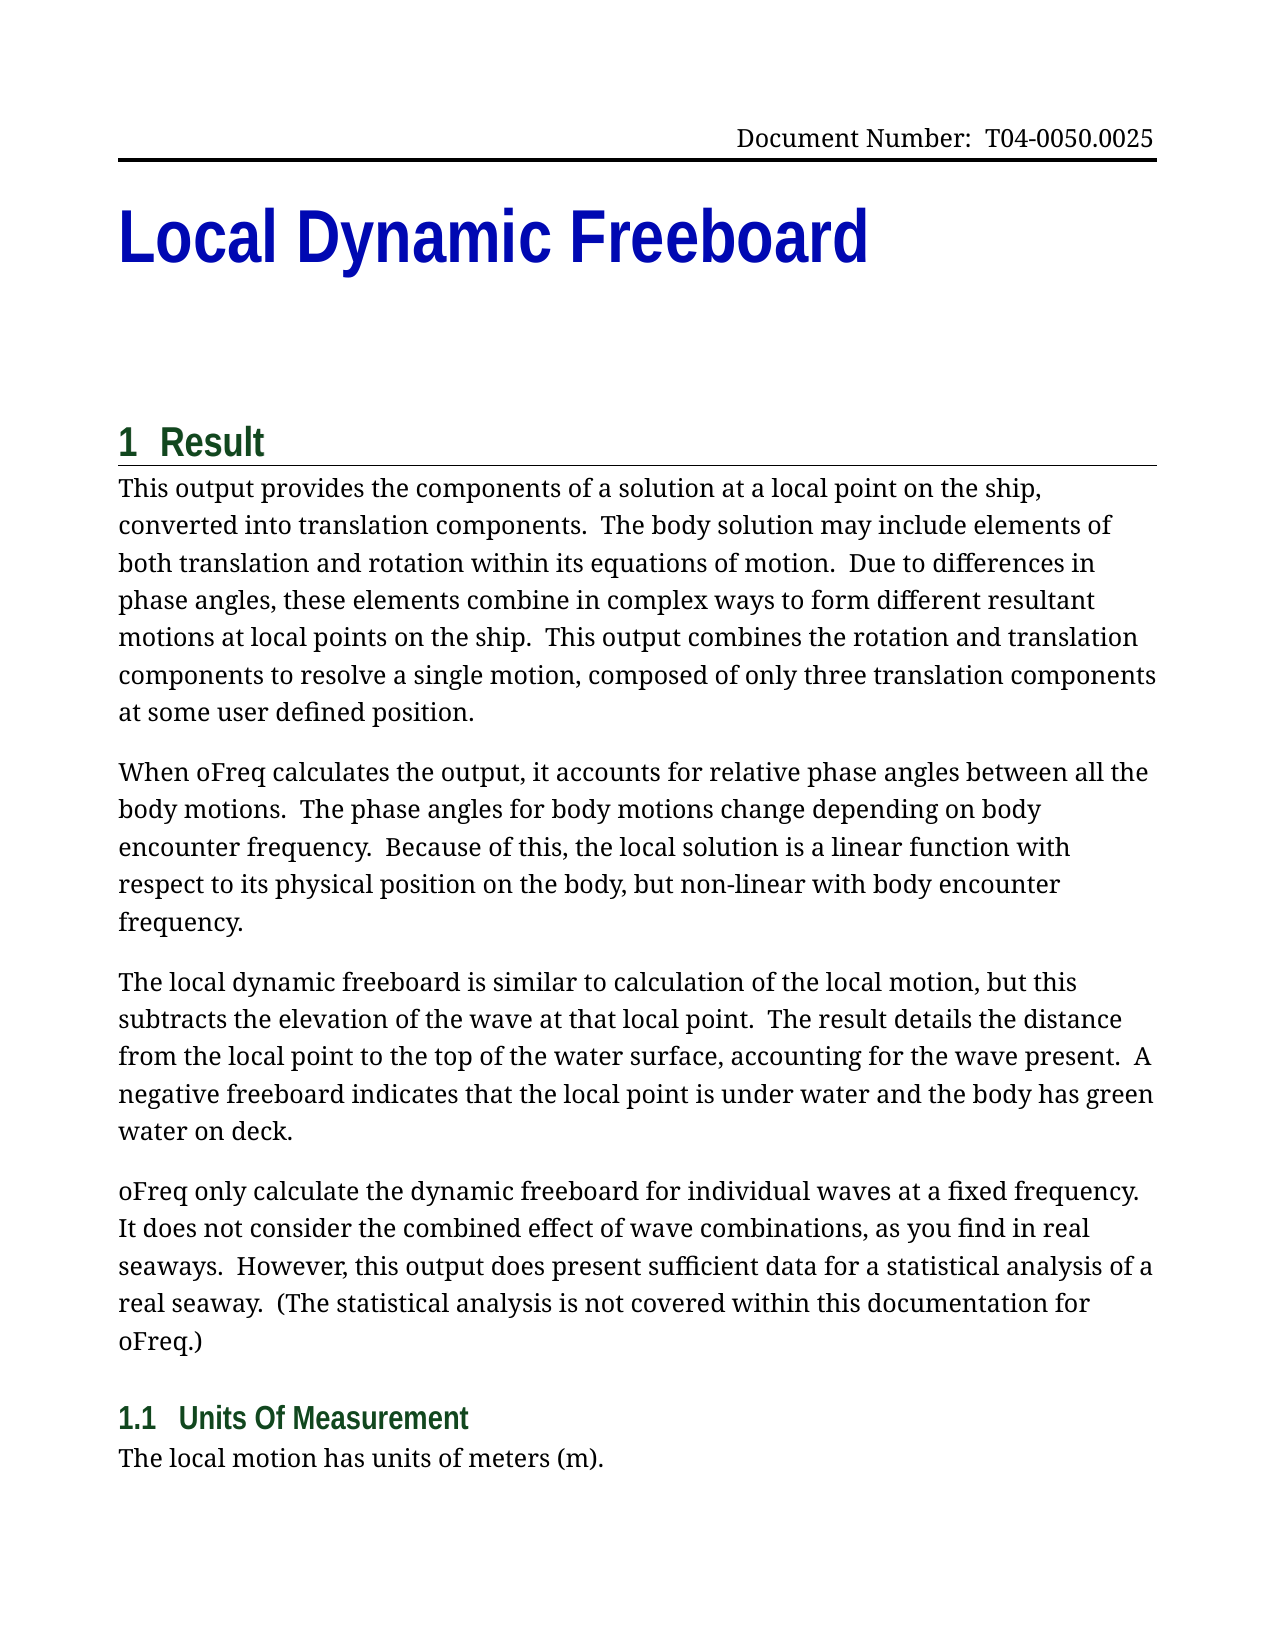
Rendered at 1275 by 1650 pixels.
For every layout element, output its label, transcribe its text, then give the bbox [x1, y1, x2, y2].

text The local dynamic freeboard is similar to calculation of the local motion, but this subtracts the elevation of the wave at that local point. The result details the distance from the local point to the top of the water surface, accounting for the wave present. A negative freeboard indicates that the local point is under water and the body has green water on deck. [118, 964, 1157, 1148]
subtitle Units of Measurement [118, 1398, 1157, 1436]
text This output provides the components of a solution at a local point on the ship, converted into translation components. The body solution may include elements of both translation and rotation within its equations of motion. Due to differences in phase angles, these elements combine in complex ways to form different resultant motions at local points on the ship. This output combines the rotation and translation components to resolve a single motion, composed of only three translation components at some user defined position. [118, 471, 1157, 729]
subtitle Result [118, 417, 1157, 465]
text When oFreq calculates the output, it accounts for relative phase angles between all the body motions. The phase angles for body motions change depending on body encounter frequency. Because of this, the local solution is a linear function with respect to its physical position on the body, but non-linear with body encounter frequency. [118, 755, 1157, 938]
title Local Dynamic Freeboard [118, 192, 1157, 278]
text oFreq only calculate the dynamic freeboard for individual waves at a fixed frequency. It does not consider the combined effect of wave combinations, as you find in real seaways. However, this output does present sufficient data for a statistical analysis of a real seaway. (The statistical analysis is not covered within this documentation for oFreq.) [118, 1174, 1157, 1357]
text The local motion has units of meters (m). [118, 1440, 1157, 1474]
